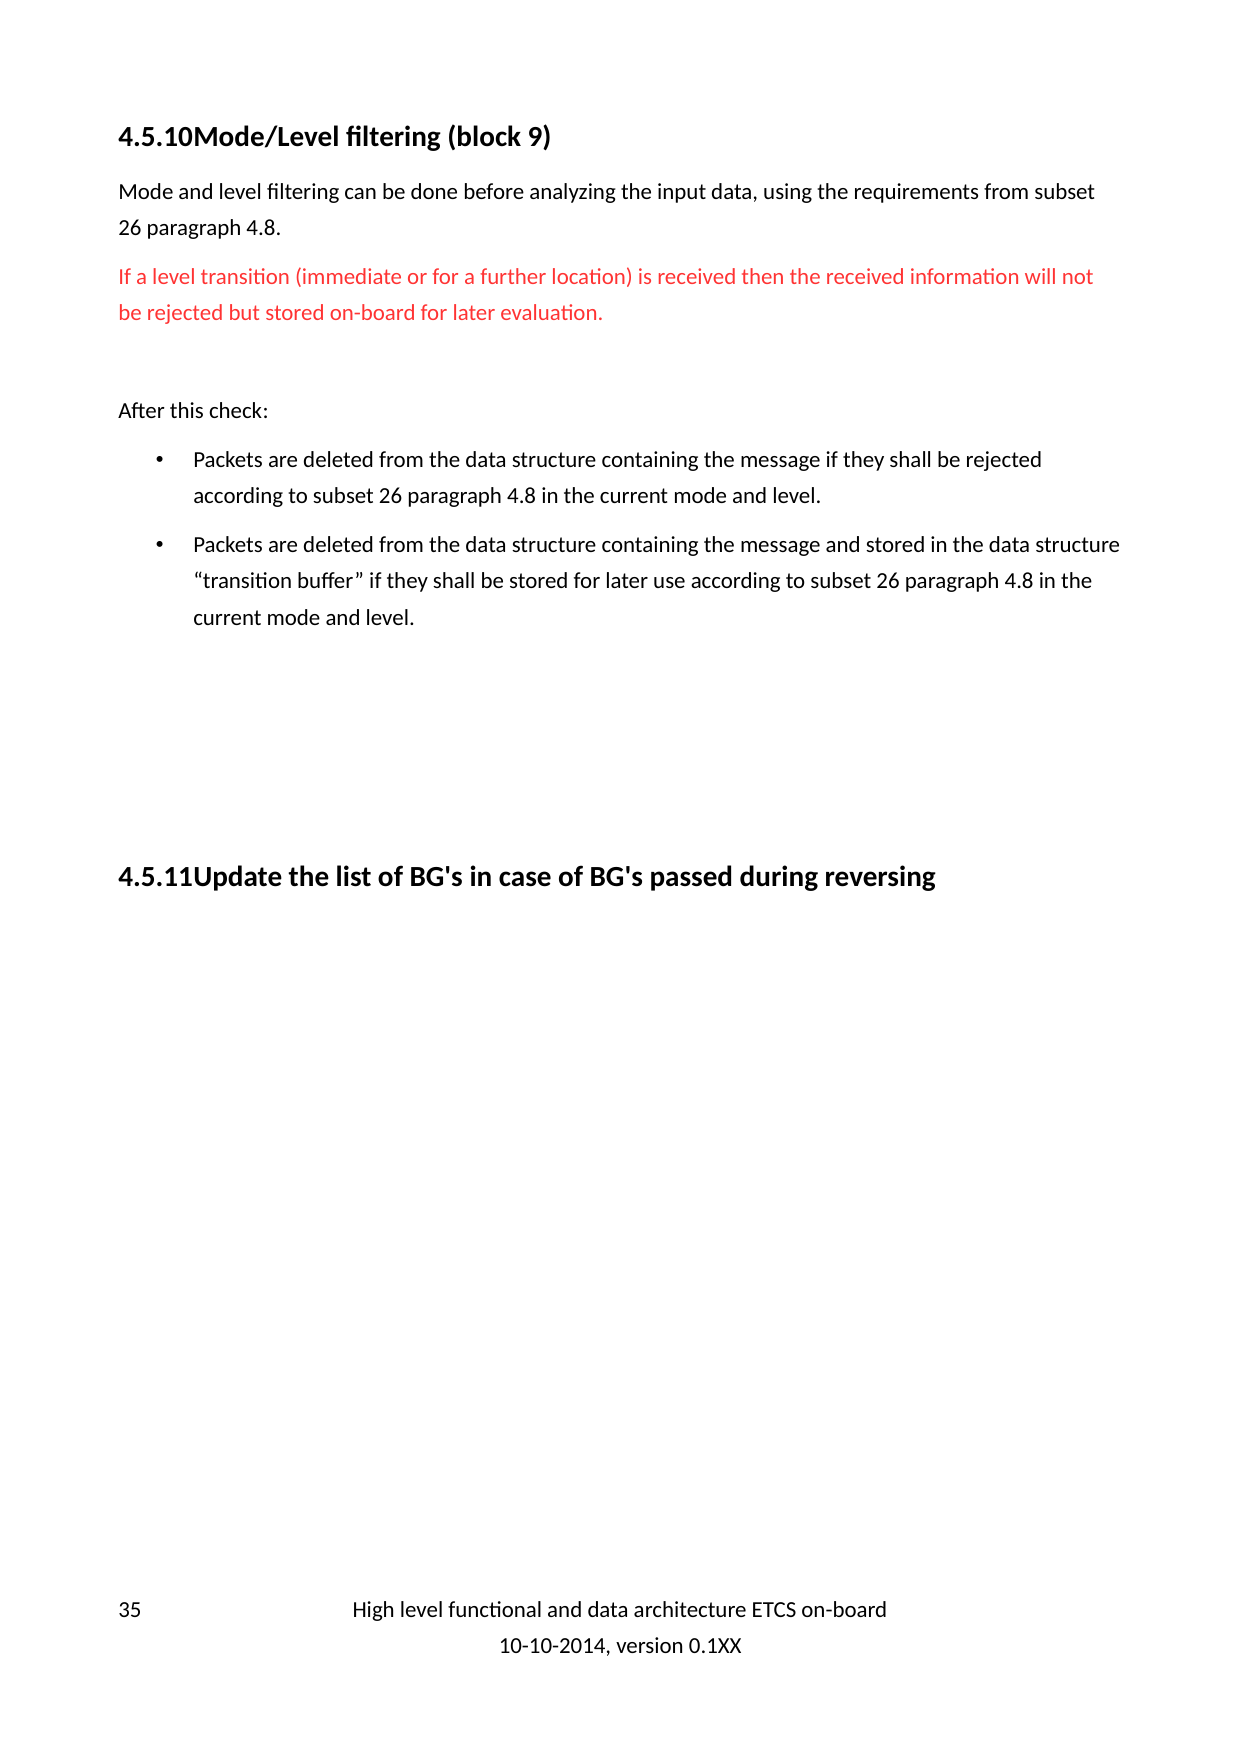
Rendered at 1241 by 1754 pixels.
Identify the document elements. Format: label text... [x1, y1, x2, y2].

text If a level transition (immediate or for a further location) is received then the received information will not be rejected but stored on-board for later evaluation. [118, 262, 1122, 326]
subtitle Mode/Level filtering (block 9) [118, 118, 1122, 154]
text After this check: [118, 396, 1122, 424]
list Packets are deleted from the data structure containing the message and stored in the data structure “transition buffer” if they shall be stored for later use according to subset 26 paragraph 4.8 in the current mode and level. [156, 530, 1122, 631]
subtitle Update the list of BG's in case of BG's passed during reversing [118, 858, 1122, 894]
list Packets are deleted from the data structure containing the message if they shall be rejected according to subset 26 paragraph 4.8 in the current mode and level. [156, 445, 1122, 509]
text Mode and level filtering can be done before analyzing the input data, using the requirements from subset 26 paragraph 4.8. [118, 177, 1122, 241]
